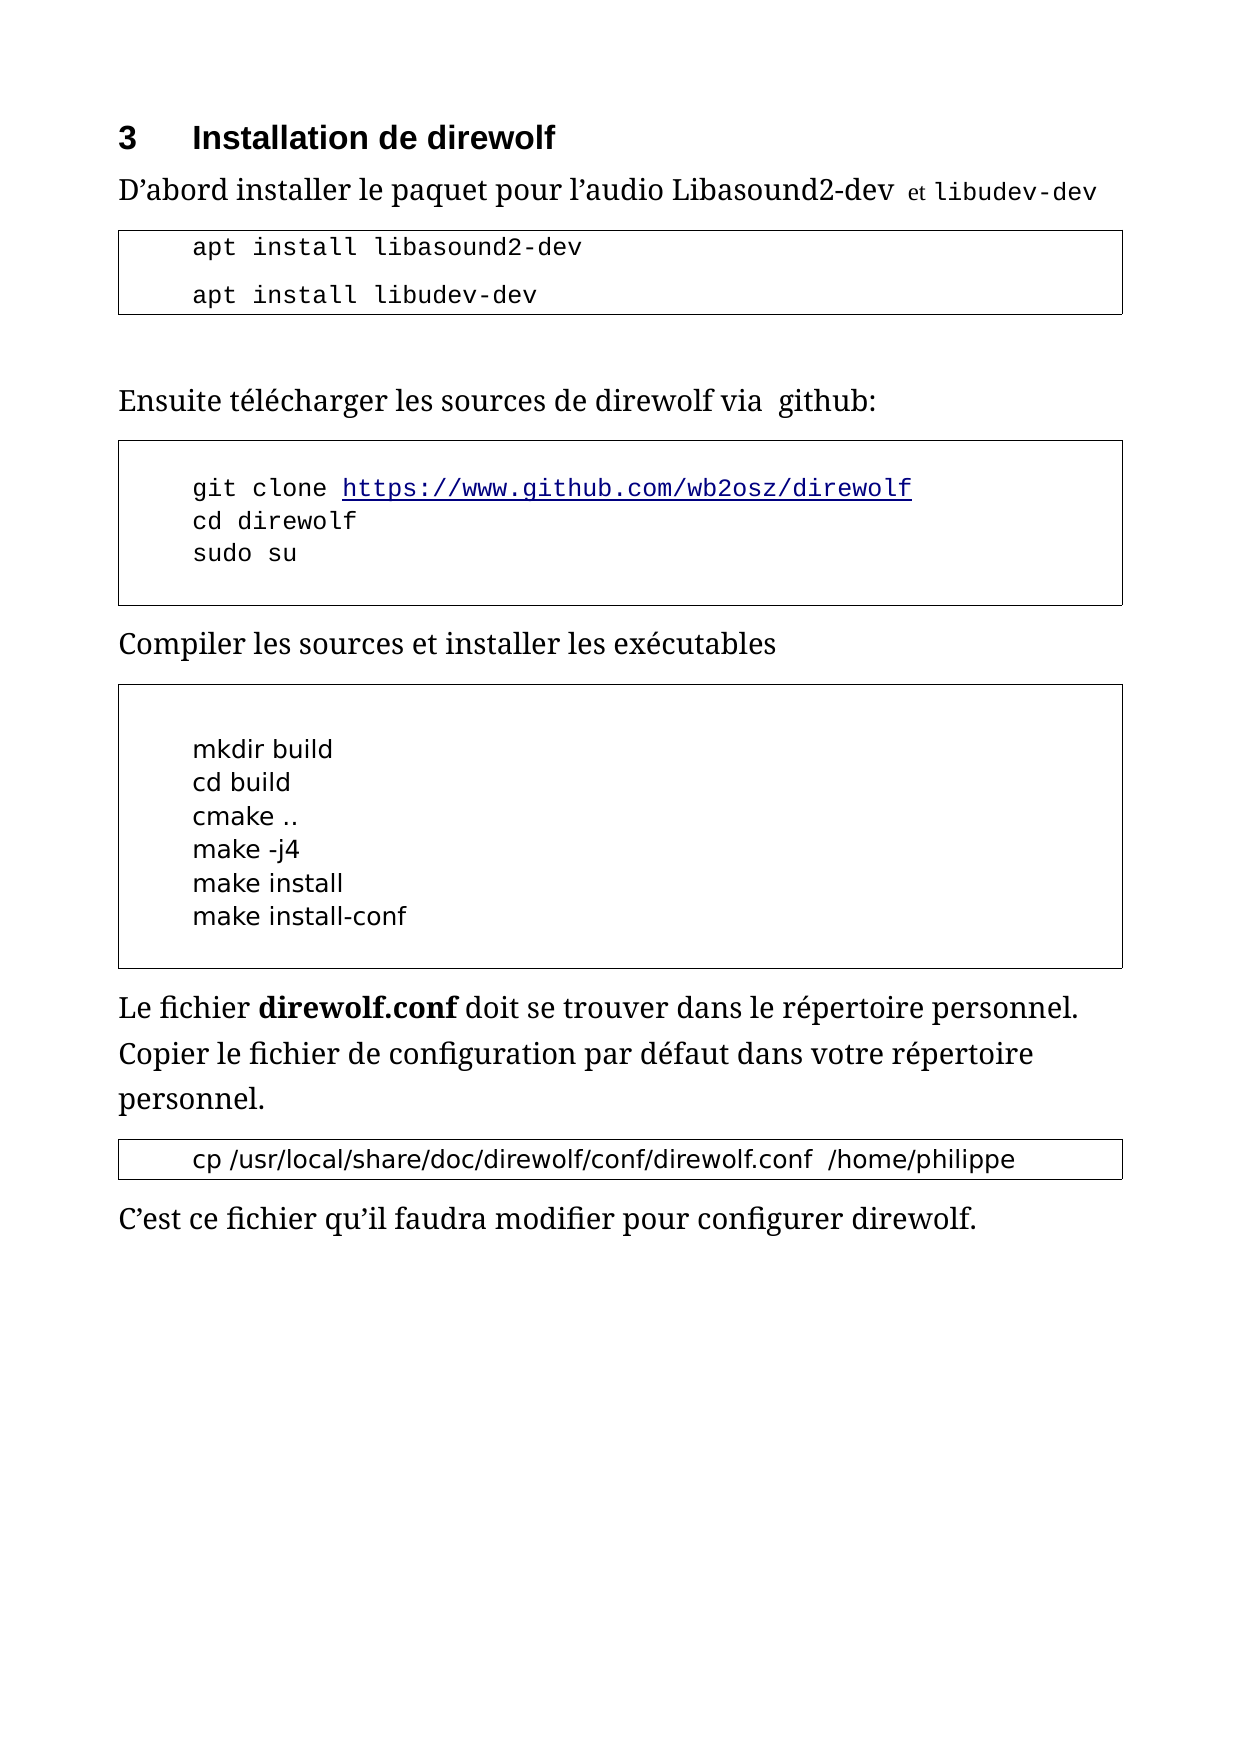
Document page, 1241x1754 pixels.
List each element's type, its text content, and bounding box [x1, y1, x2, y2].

text Le fichier direwolf.conf doit se trouver dans le répertoire personnel. Copier le fichier de configuration par défaut dans votre répertoire personnel. [118, 987, 1122, 1118]
text cp /usr/local/share/doc/direwolf/conf/direwolf.conf /home/philippe [119, 1140, 1122, 1179]
text apt install libudev-dev [119, 279, 1122, 314]
text C’est ce fichier qu’il faudra modifier pour configurer direwolf. [118, 1198, 1122, 1238]
subtitle Installation de direwolf [118, 118, 1122, 157]
text Ensuite télécharger les sources de direwolf via github: [118, 380, 1122, 420]
text git clone https://www.github.com/wb2osz/direwolf cd direwolf sudo su [119, 441, 1122, 605]
text D’abord installer le paquet pour l’audio Libasound2-dev et libudev-dev [118, 169, 1122, 209]
text mkdir build cd build cmake .. make -j4 make install make install-conf [119, 732, 1122, 968]
text apt install libasound2-dev [119, 231, 1122, 263]
text Compiler les sources et installer les exécutables [118, 623, 1122, 663]
